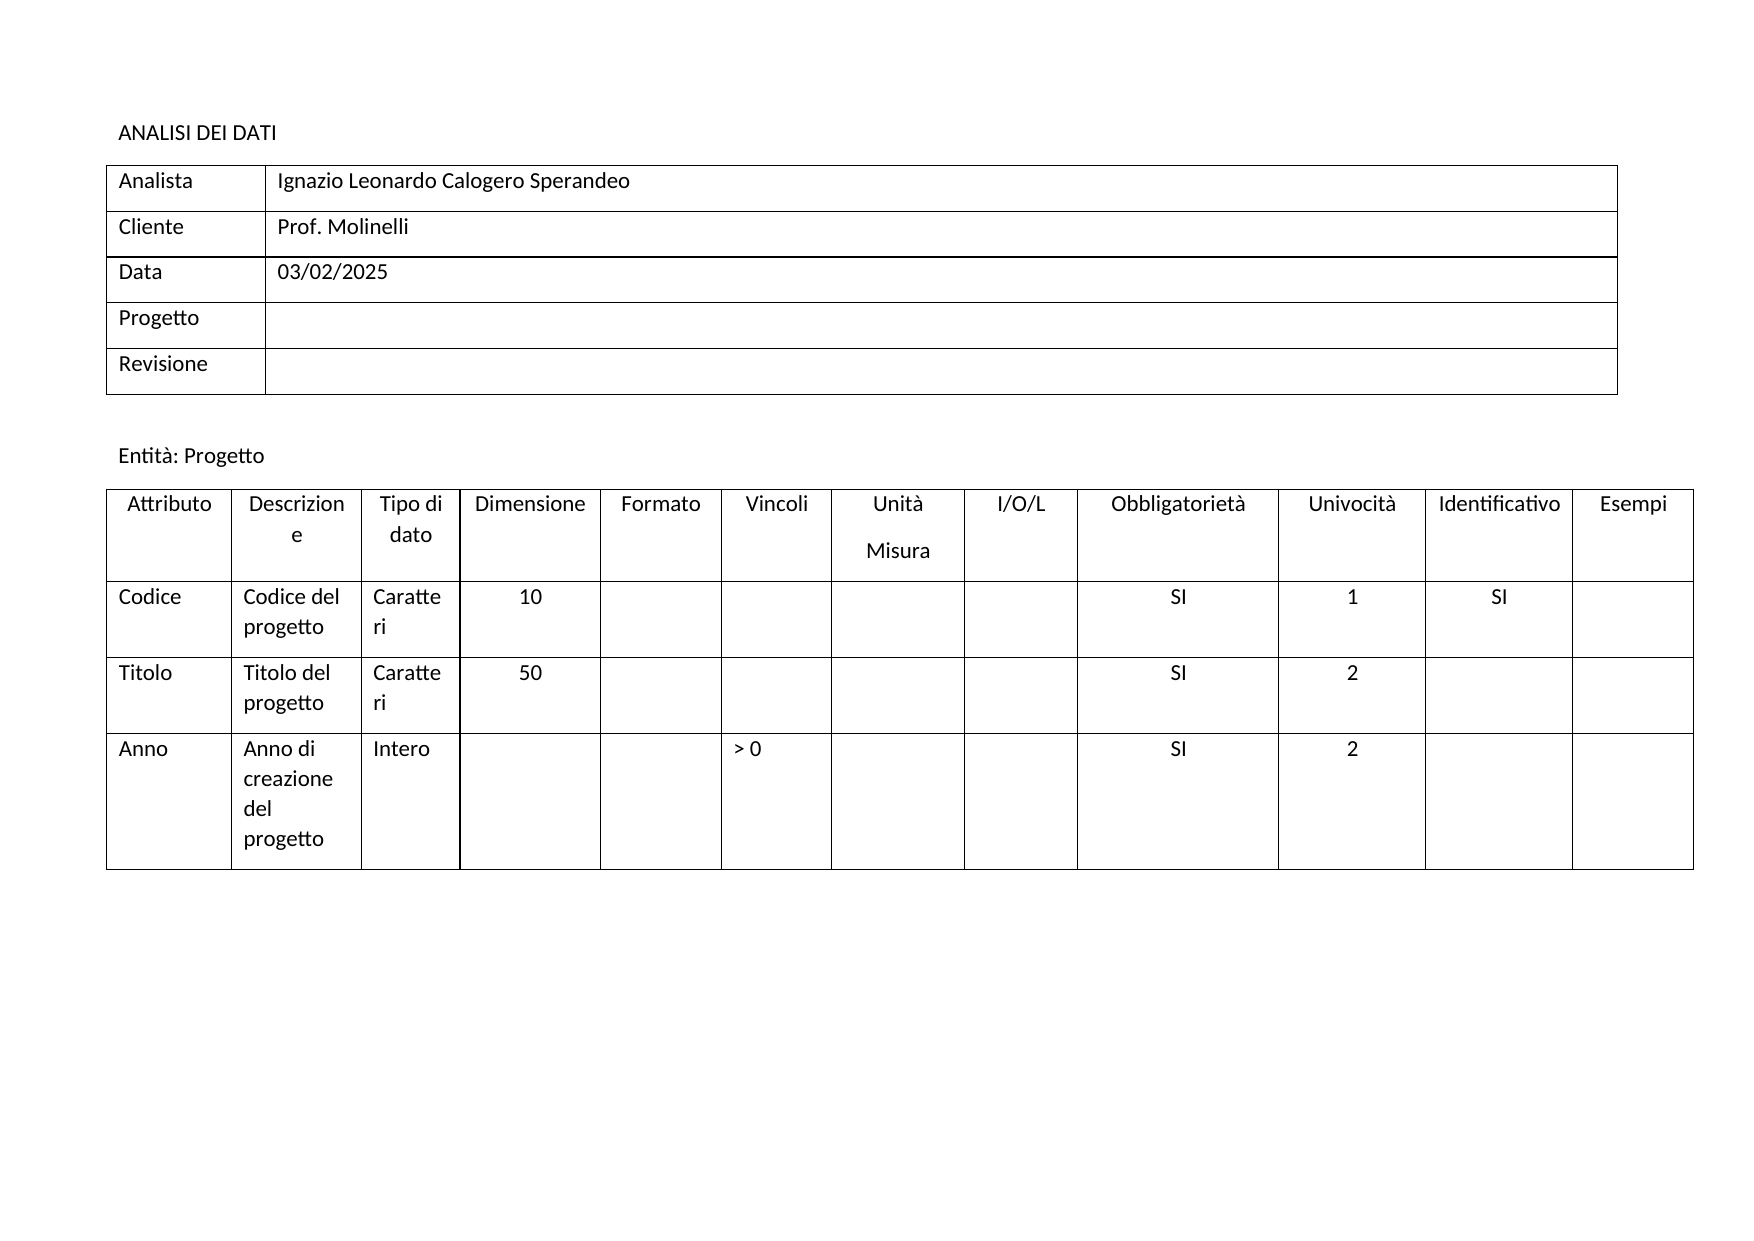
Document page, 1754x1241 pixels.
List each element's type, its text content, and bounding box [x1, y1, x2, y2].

table_cell 50 [461, 658, 600, 733]
table_cell Data [107, 258, 265, 302]
table_cell [722, 582, 831, 657]
table_cell [266, 303, 1617, 348]
table_cell [832, 658, 964, 733]
table_cell 2 [1279, 658, 1425, 733]
table_cell Cliente [107, 212, 265, 256]
table_cell 2 [1279, 734, 1425, 869]
table_cell [266, 349, 1617, 394]
table_cell Progetto [107, 303, 265, 348]
table_cell [461, 734, 600, 869]
table_cell 10 [461, 582, 600, 657]
table_cell [1573, 582, 1693, 657]
table_cell [1573, 658, 1693, 733]
table_cell [832, 582, 964, 657]
table_cell [965, 734, 1077, 869]
table_cell [1426, 734, 1572, 869]
table_header Univocità [1279, 490, 1425, 581]
table_header Descrizione [232, 490, 361, 581]
text Entità: Progetto [118, 442, 1606, 469]
table_cell [965, 582, 1077, 657]
table_header Tipo di dato [362, 490, 459, 581]
table_cell [722, 658, 831, 733]
table_cell Titolo [107, 658, 231, 733]
table_cell [601, 734, 721, 869]
table_header Identificativo [1426, 490, 1572, 581]
table_header I/O/L [965, 490, 1077, 581]
table_cell [1573, 734, 1693, 869]
table_header Ignazio Leonardo Calogero Sperandeo [266, 166, 1617, 211]
table_header Obbligatorietà [1078, 490, 1278, 581]
table_cell Revisione [107, 349, 265, 394]
text ANALISI DEI DATI [118, 118, 1606, 146]
table_cell Caratteri [362, 582, 459, 657]
table_cell > 0 [722, 734, 831, 869]
table_cell Anno di creazione del progetto [232, 734, 361, 869]
table_header Unità Misura [832, 490, 964, 581]
table_cell [1426, 658, 1572, 733]
table_header Formato [601, 490, 721, 581]
table_cell [832, 734, 964, 869]
table_cell SI [1078, 582, 1278, 657]
table_cell SI [1426, 582, 1572, 657]
table_cell 1 [1279, 582, 1425, 657]
table_cell [965, 658, 1077, 733]
table_header Esempi [1573, 490, 1693, 581]
table_cell 03/02/2025 [266, 258, 1617, 302]
table_cell [601, 582, 721, 657]
table_cell Anno [107, 734, 231, 869]
table_cell SI [1078, 658, 1278, 733]
table_header Attributo [107, 490, 231, 581]
table_cell Titolo del progetto [232, 658, 361, 733]
table_cell Codice del progetto [232, 582, 361, 657]
table_cell Caratteri [362, 658, 459, 733]
table_header Vincoli [722, 490, 831, 581]
table_cell Codice [107, 582, 231, 657]
table_header Dimensione [461, 490, 600, 581]
table_cell SI [1078, 734, 1278, 869]
table_cell Intero [362, 734, 459, 869]
table_cell Prof. Molinelli [266, 212, 1617, 256]
table_header Analista [107, 166, 265, 211]
table_cell [601, 658, 721, 733]
